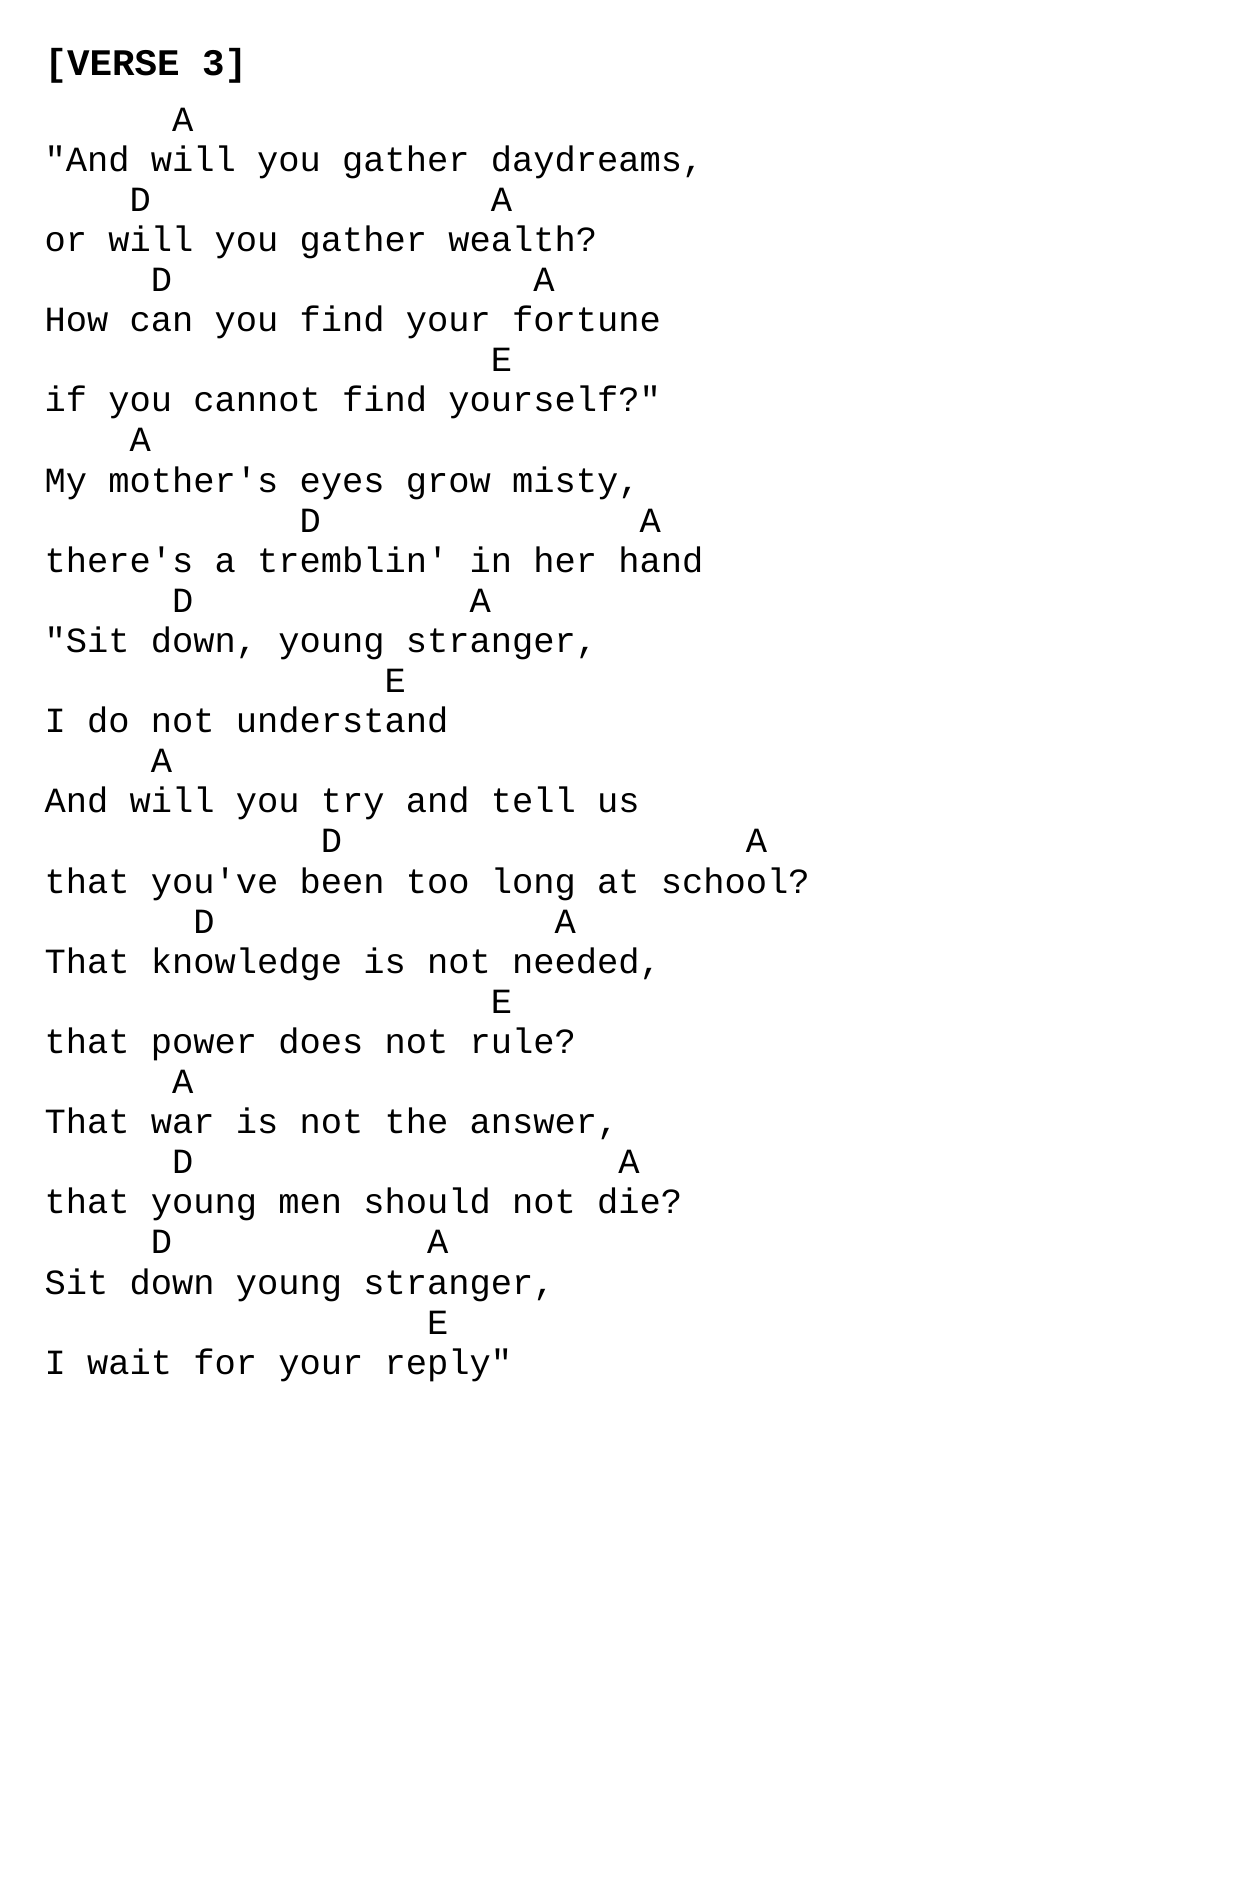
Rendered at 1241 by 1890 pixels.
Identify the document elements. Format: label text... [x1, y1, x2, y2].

text I wait for your reply" [44, 1345, 1063, 1385]
text D A [44, 503, 1063, 543]
text I do not understand [44, 703, 1063, 743]
text How can you find your fortune [44, 302, 1063, 342]
text E [44, 984, 1063, 1024]
text A [44, 743, 1063, 783]
text A [44, 1064, 1063, 1104]
text that you've been too long at school? [44, 863, 1063, 904]
text E [44, 342, 1063, 382]
text And will you try and tell us [44, 783, 1063, 823]
text D A [44, 823, 1063, 863]
text D A [44, 1224, 1063, 1264]
text That knowledge is not needed, [44, 944, 1063, 984]
text D A [44, 583, 1063, 623]
text that young men should not die? [44, 1184, 1063, 1224]
text A [44, 422, 1063, 462]
text "Sit down, young stranger, [44, 623, 1063, 663]
text A [44, 102, 1063, 142]
text That war is not the answer, [44, 1104, 1063, 1144]
text D A [44, 262, 1063, 302]
text that power does not rule? [44, 1024, 1063, 1064]
text if you cannot find yourself?" [44, 382, 1063, 422]
text or will you gather wealth? [44, 222, 1063, 262]
text E [44, 663, 1063, 703]
subtitle [VERSE 3] [44, 44, 1063, 87]
text D A [44, 1144, 1063, 1184]
text E [44, 1305, 1063, 1345]
text Sit down young stranger, [44, 1264, 1063, 1305]
text My mother's eyes grow misty, [44, 462, 1063, 503]
text "And will you gather daydreams, [44, 142, 1063, 182]
text D A [44, 182, 1063, 222]
text D A [44, 904, 1063, 944]
text there's a tremblin' in her hand [44, 543, 1063, 583]
